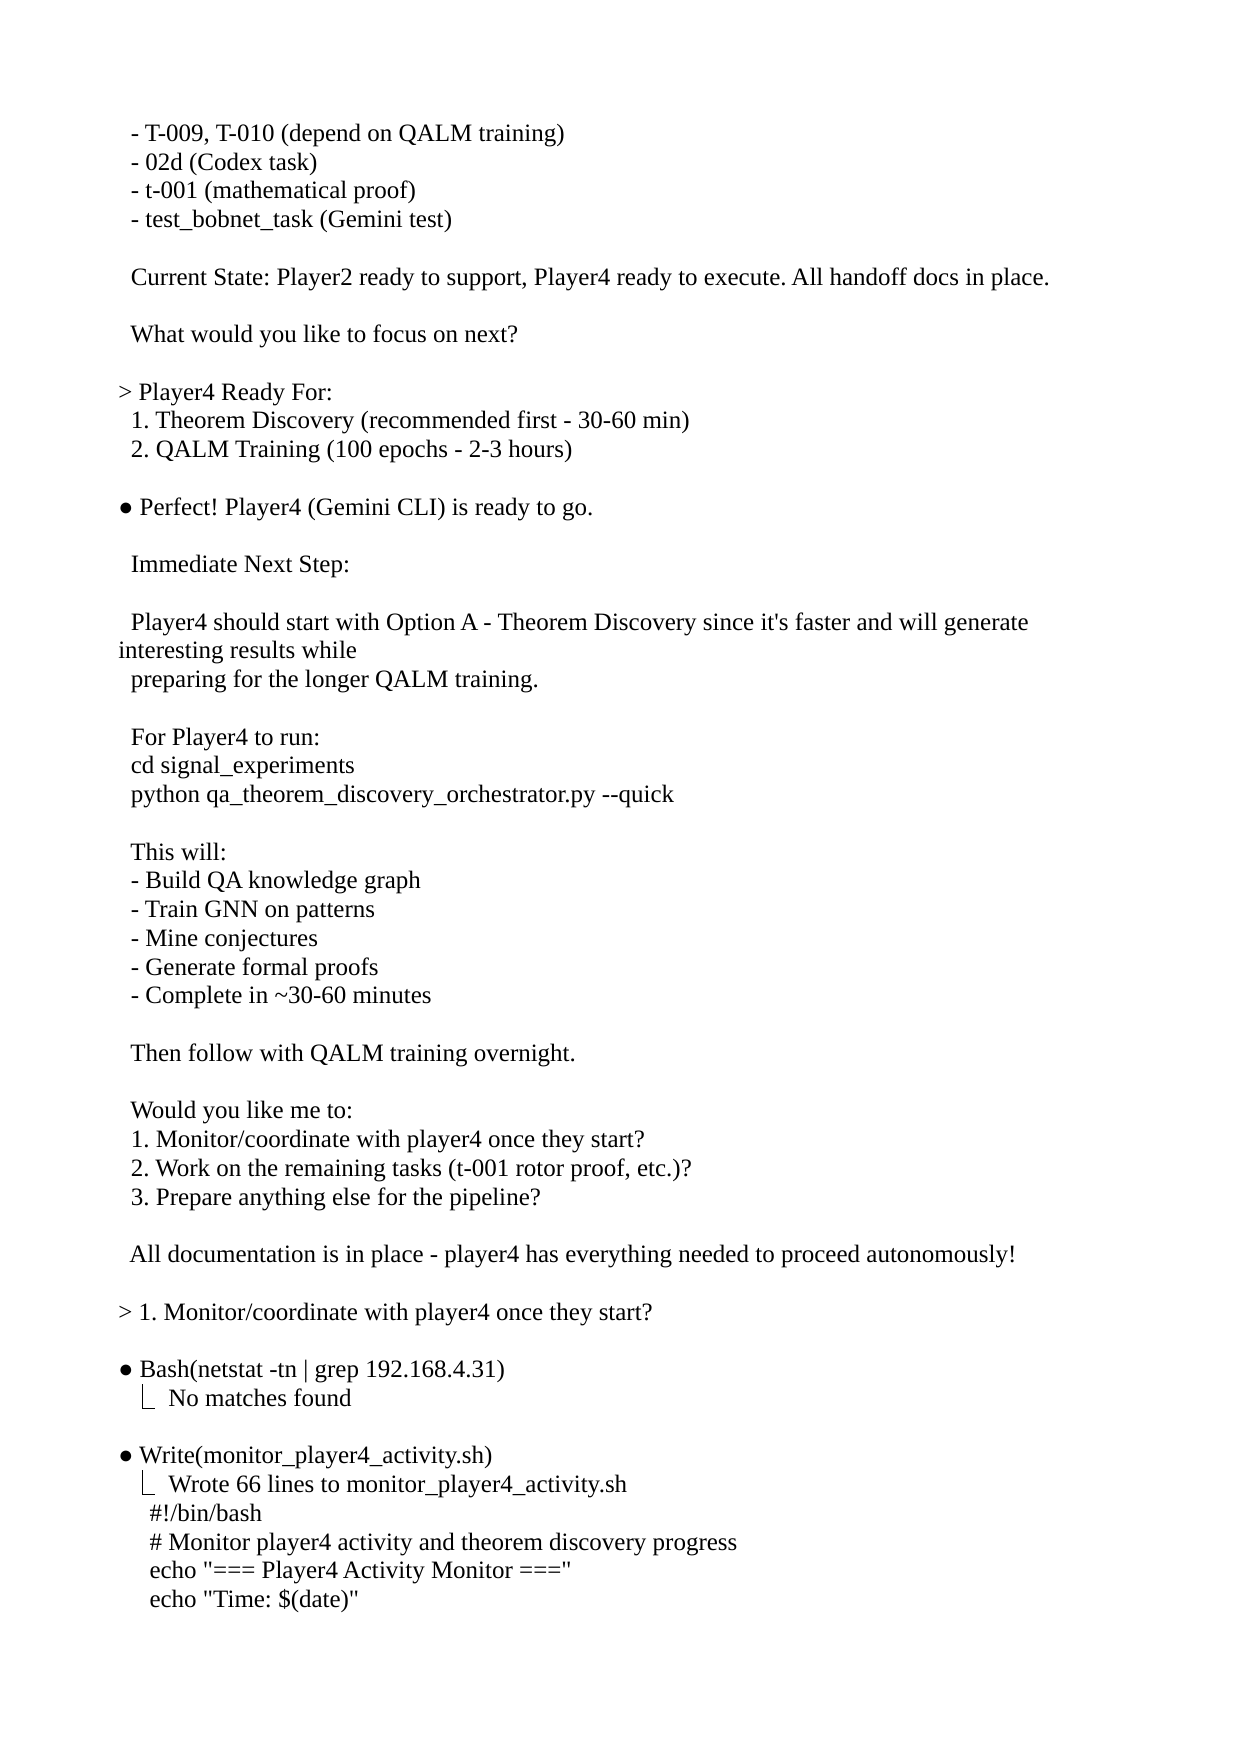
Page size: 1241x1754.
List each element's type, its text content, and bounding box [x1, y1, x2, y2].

text 3. Prepare anything else for the pipeline? [118, 1182, 1122, 1211]
text Would you like me to: [118, 1096, 1122, 1124]
text ⎿ Wrote 66 lines to monitor_player4_activity.sh [118, 1469, 1122, 1498]
text #!/bin/bash [118, 1498, 1122, 1527]
text - Complete in ~30-60 minutes [118, 981, 1122, 1009]
text Immediate Next Step: [118, 549, 1122, 578]
text - Train GNN on patterns [118, 894, 1122, 923]
text ● Write(monitor_player4_activity.sh) [118, 1441, 1122, 1469]
text - Mine conjectures [118, 923, 1122, 952]
text 1. Monitor/coordinate with player4 once they start? [118, 1124, 1122, 1153]
text - Generate formal proofs [118, 952, 1122, 981]
text 2. QALM Training (100 epochs - 2-3 hours) [118, 434, 1122, 463]
text ● Bash(netstat -tn | grep 192.168.4.31) [118, 1354, 1122, 1383]
text > 1. Monitor/coordinate with player4 once they start? [118, 1297, 1122, 1326]
text preparing for the longer QALM training. [118, 664, 1122, 693]
text Player4 should start with Option A - Theorem Discovery since it's faster and will generate interesting results while [118, 607, 1122, 664]
text - Build QA knowledge graph [118, 866, 1122, 894]
text Then follow with QALM training overnight. [118, 1038, 1122, 1067]
text All documentation is in place - player4 has everything needed to proceed autonomously! 🎯 [118, 1239, 1122, 1268]
text cd signal_experiments [118, 751, 1122, 779]
text > Player4 Ready For: [118, 377, 1122, 406]
text This will: [118, 837, 1122, 866]
text What would you like to focus on next? [118, 319, 1122, 348]
text python qa_theorem_discovery_orchestrator.py --quick [118, 779, 1122, 808]
text echo "=== Player4 Activity Monitor ===" [118, 1556, 1122, 1584]
text 1. Theorem Discovery (recommended first - 30-60 min) [118, 406, 1122, 434]
text - t-001 (mathematical proof) [118, 176, 1122, 204]
text 2. Work on the remaining tasks (t-001 rotor proof, etc.)? [118, 1153, 1122, 1182]
text - test_bobnet_task (Gemini test) [118, 204, 1122, 233]
text echo "Time: $(date)" [118, 1584, 1122, 1613]
text ⎿ No matches found [118, 1383, 1122, 1412]
text Current State: Player2 ready to support, Player4 ready to execute. All handoff docs in place. 🚀 [118, 262, 1122, 291]
text - 02d (Codex task) [118, 147, 1122, 176]
text For Player4 to run: [118, 722, 1122, 751]
text ● Perfect! Player4 (Gemini CLI) is ready to go. [118, 492, 1122, 521]
text # Monitor player4 activity and theorem discovery progress [118, 1527, 1122, 1556]
text - T-009, T-010 (depend on QALM training) [118, 118, 1122, 147]
